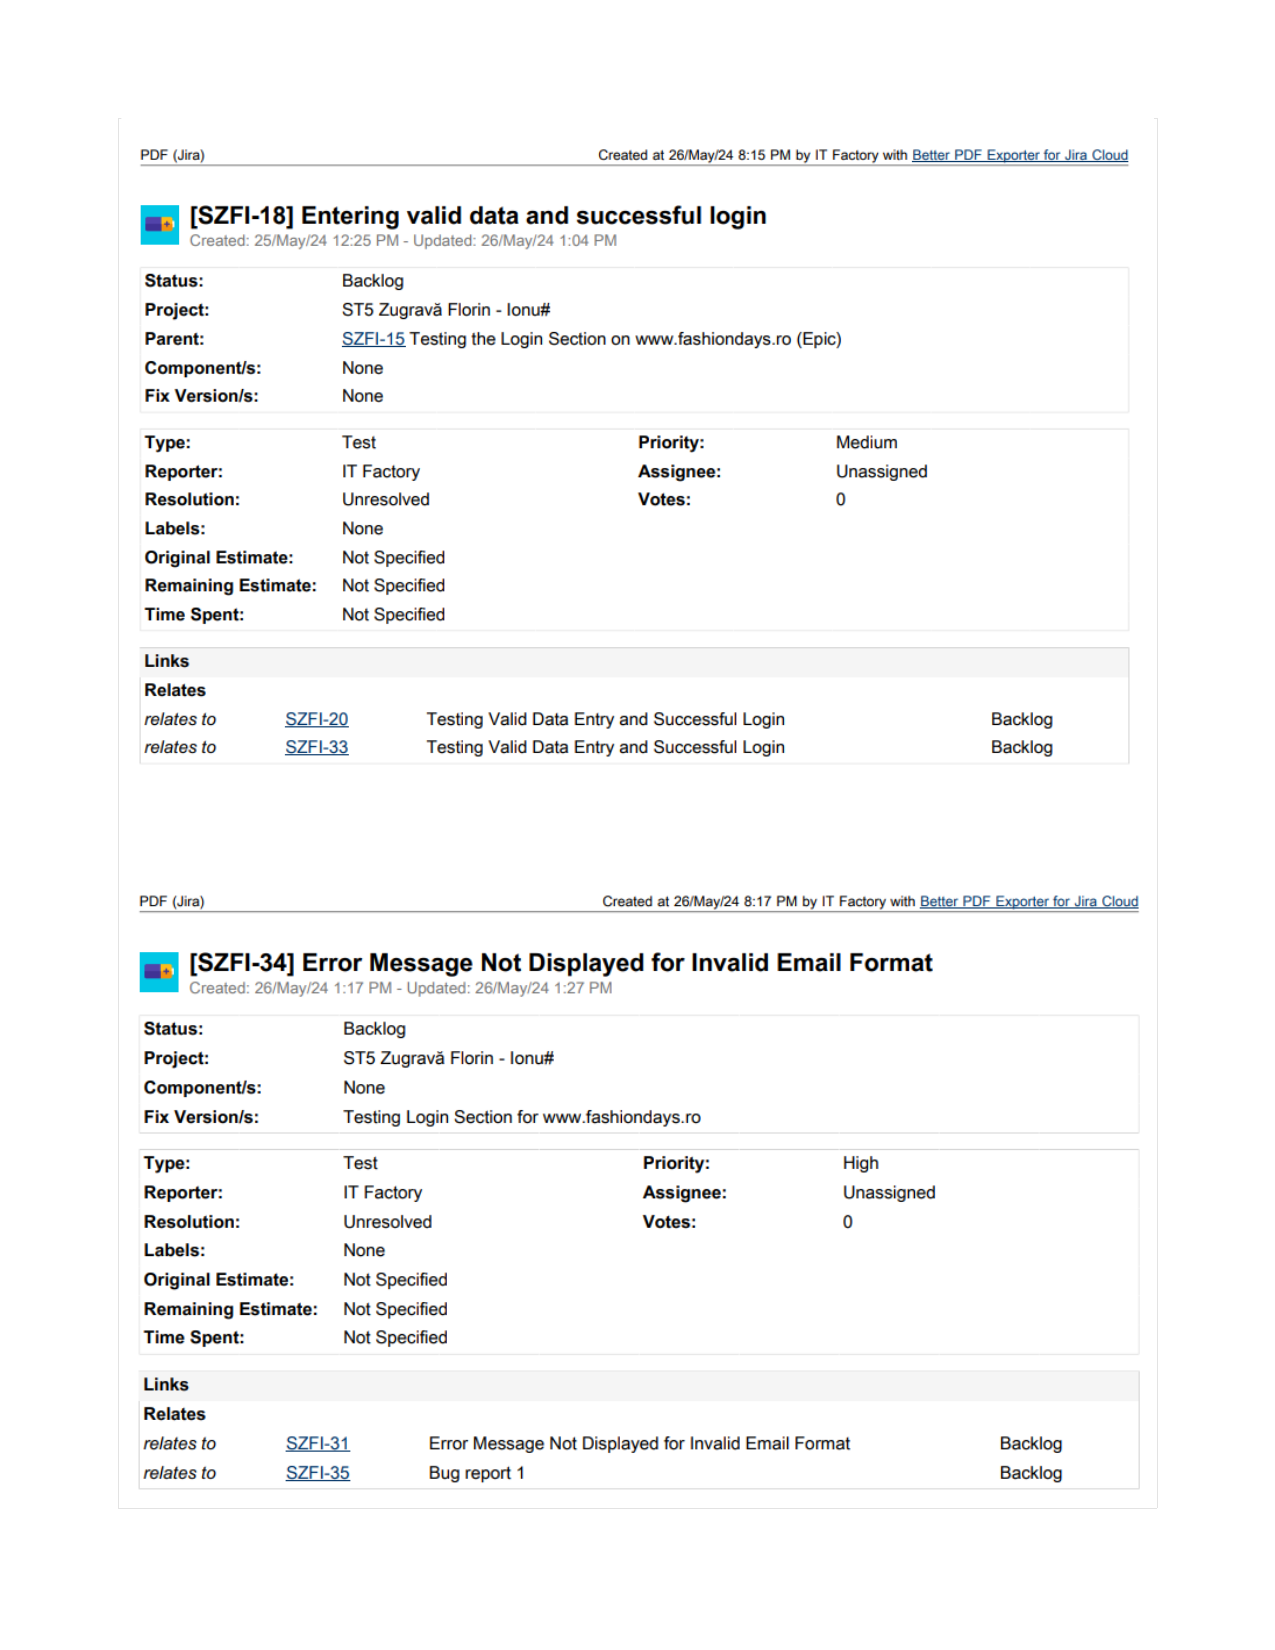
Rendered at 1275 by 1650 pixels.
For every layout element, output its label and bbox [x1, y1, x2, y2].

picture [121, 878, 1154, 1506]
picture [121, 118, 1154, 774]
